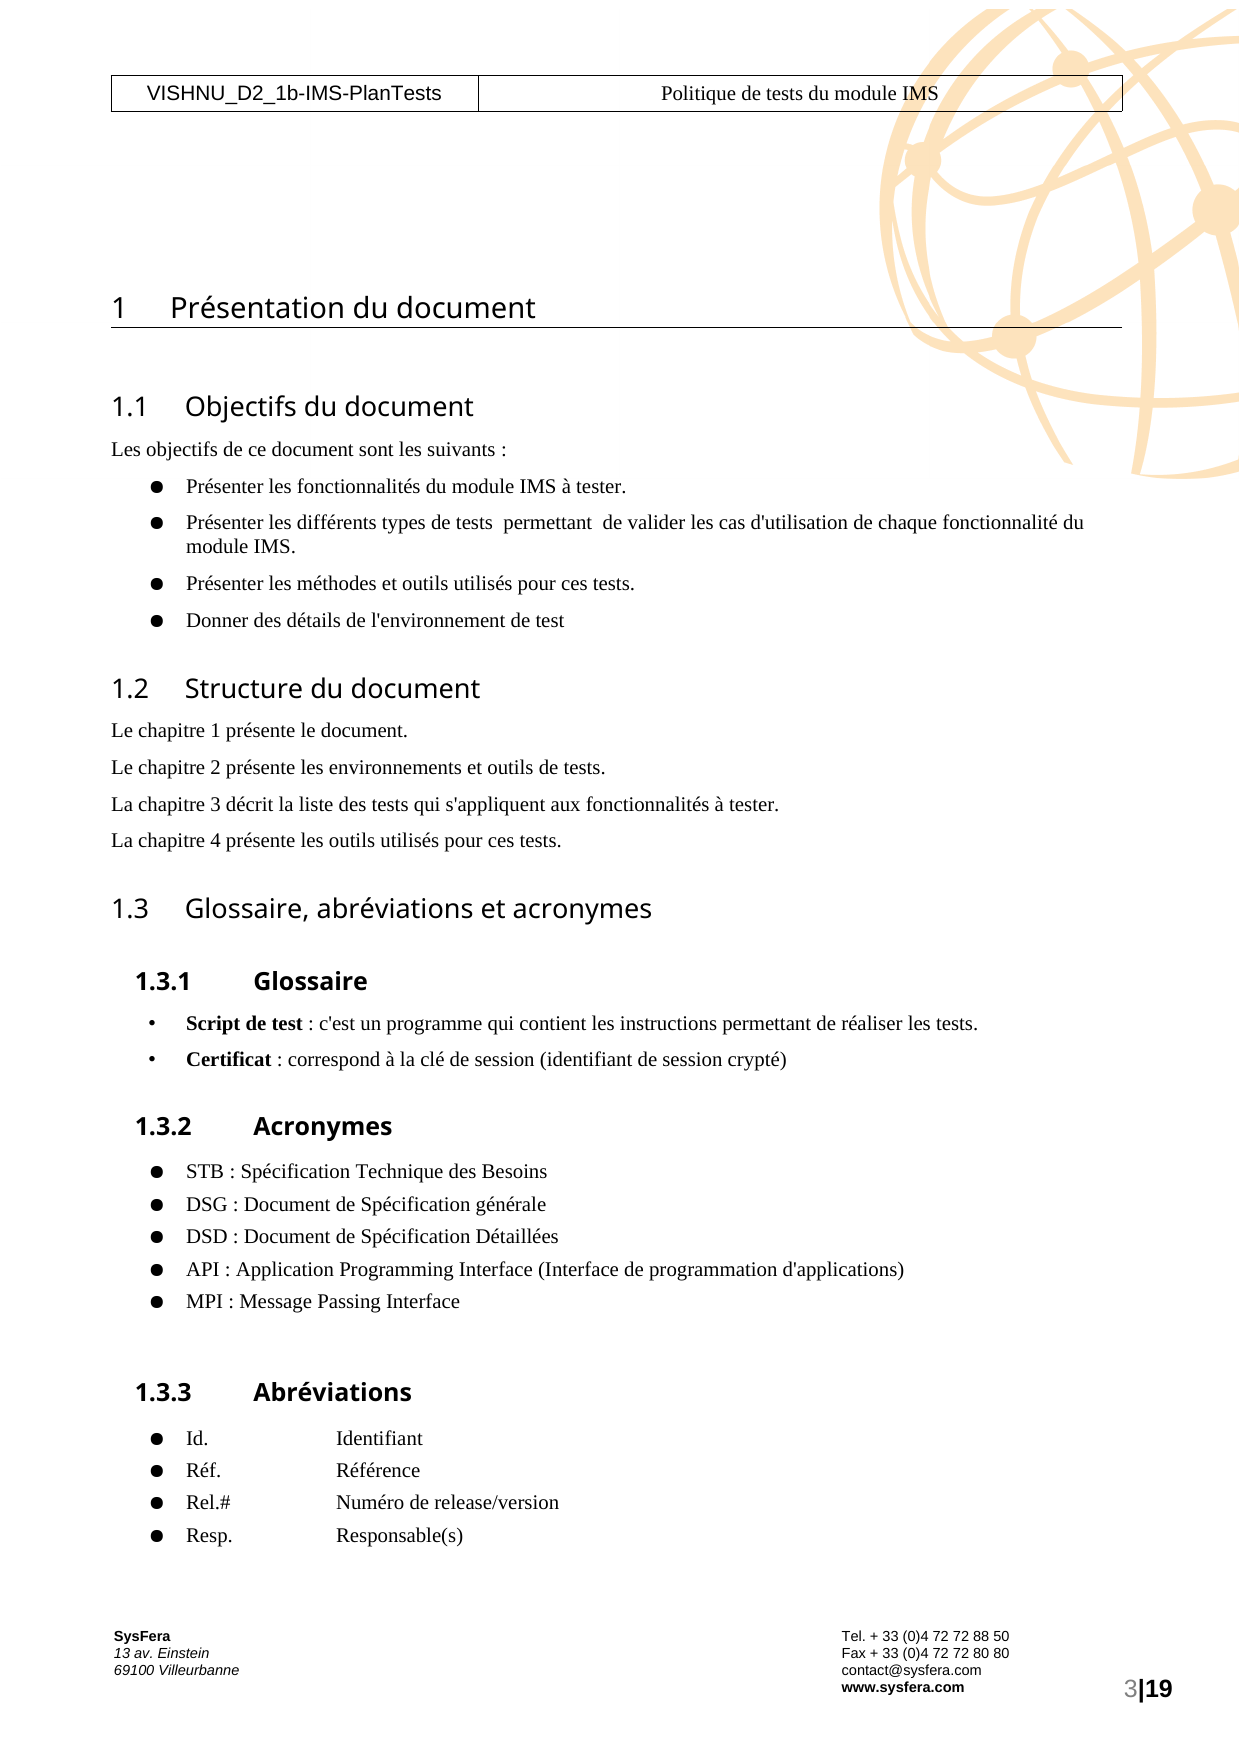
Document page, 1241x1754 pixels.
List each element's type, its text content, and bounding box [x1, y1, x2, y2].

list Script de test : c'est un programme qui contient les instructions permettant de réaliser les tests. [148, 1011, 1122, 1035]
list STB : Spécification Technique des Besoins [148, 1159, 1122, 1183]
text Le chapitre 2 présente les environnements et outils de tests. [111, 755, 1122, 779]
list Id. Identifiant [148, 1425, 1122, 1449]
text La chapitre 3 décrit la liste des tests qui s'appliquent aux fonctionnalités à tester. [111, 792, 1122, 816]
subtitle Abréviations [134, 1375, 1122, 1409]
list MPI : Message Passing Interface [148, 1289, 1122, 1313]
picture [1, 9, 1239, 479]
subtitle Glossaire [134, 964, 1122, 998]
text Le chapitre 1 présente le document. [111, 718, 1122, 742]
list Présenter les méthodes et outils utilisés pour ces tests. [148, 571, 1122, 595]
text La chapitre 4 présente les outils utilisés pour ces tests. [111, 828, 1122, 852]
subtitle Structure du document [111, 669, 1122, 706]
list Certificat : correspond à la clé de session (identifiant de session crypté) [148, 1047, 1122, 1071]
list Présenter les fonctionnalités du module IMS à tester. [148, 481, 1122, 498]
list DSG : Document de Spécification générale [148, 1192, 1122, 1216]
list DSD : Document de Spécification Détaillées [148, 1224, 1122, 1248]
list Resp. Responsable(s) [148, 1523, 1122, 1547]
subtitle Glossaire, abréviations et acronymes [111, 890, 1122, 927]
list Rel.# Numéro de release/version [148, 1490, 1122, 1514]
list Présenter les différents types de tests permettant de valider les cas d'utilisation de chaque fonctionnalité du module IMS. [148, 510, 1122, 558]
list Donner des détails de l'environnement de test [148, 607, 1122, 632]
subtitle Acronymes [134, 1109, 1122, 1143]
list API : Application Programming Interface (Interface de programmation d'applications) [148, 1257, 1122, 1281]
list Réf. Référence [148, 1458, 1122, 1482]
